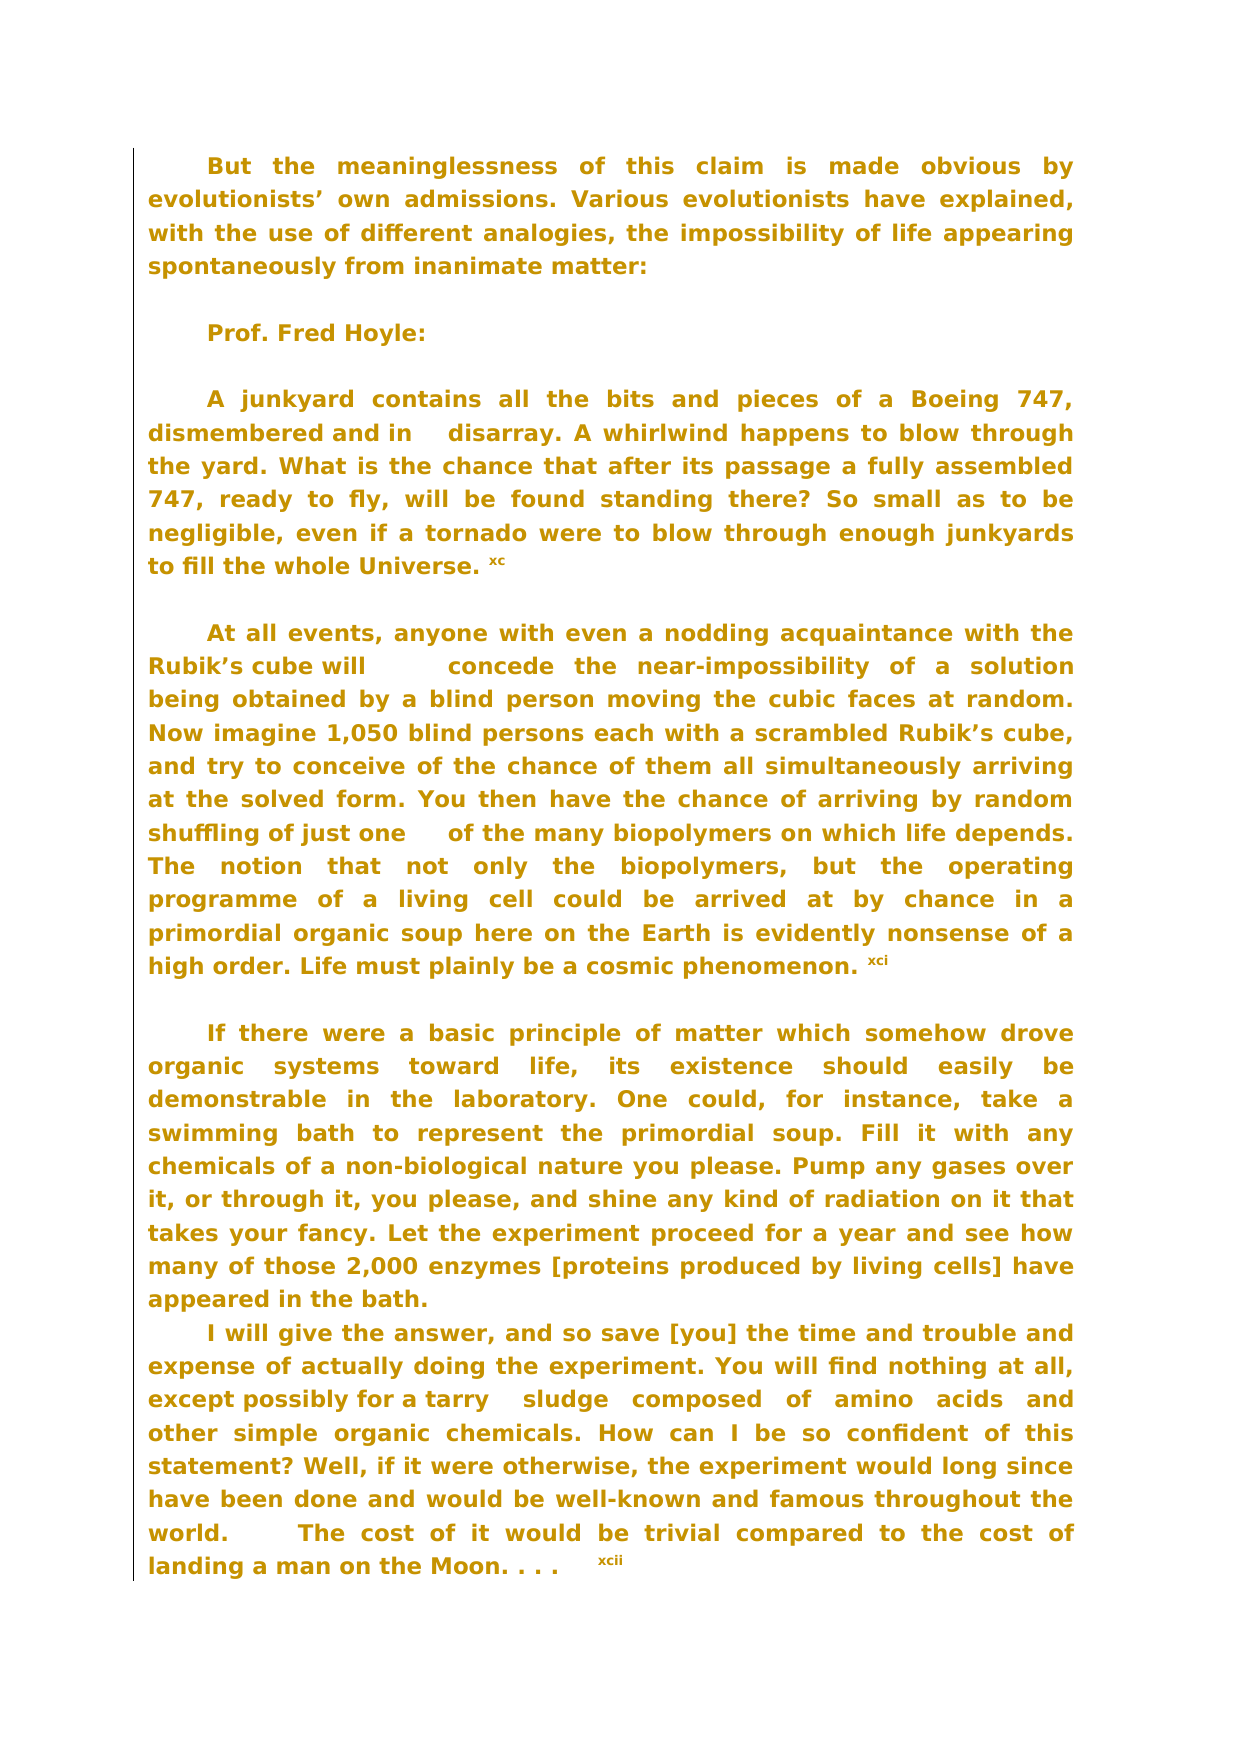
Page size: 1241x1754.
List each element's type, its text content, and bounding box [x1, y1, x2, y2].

text If there were a basic principle of matter which somehow drove organic systems toward life, its existence should easily be demonstrable in the laboratory. One could, for instance, take a swimming bath to represent the primordial soup. Fill it with any chemicals of a non-biological nature you please. Pump any gases over it, or through it, you please, and shine any kind of radiation on it that takes your fancy. Let the experiment proceed for a year and see how many of those 2,000 enzymes [proteins produced by living cells] have appeared in the bath. [148, 1014, 1075, 1314]
text Prof. Fred Hoyle: [148, 314, 1075, 348]
text At all events, anyone with even a nodding acquaintance with the Rubik’s cube will concede the near-impossibility of a solution being obtained by a blind person moving the cubic faces at random. Now imagine 1,050 blind persons each with a scrambled Rubik’s cube, and try to conceive of the chance of them all simultaneously arriving at the solved form. You then have the chance of arriving by random shuffling of just one of the many biopolymers on which life depends. The notion that not only the biopolymers, but the operating programme of a living cell could be arrived at by chance in a primordial organic soup here on the Earth is evidently nonsense of a high order. Life must plainly be a cosmic phenomenon. [148, 614, 1075, 981]
text A junkyard contains all the bits and pieces of a Boeing 747, dismembered and in disarray. A whirlwind happens to blow through the yard. What is the chance that after its passage a fully assembled 747, ready to fly, will be found standing there? So small as to be negligible, even if a tornado were to blow through enough junkyards to fill the whole Universe. [148, 381, 1075, 581]
text But the meaninglessness of this claim is made obvious by evolutionists’ own admissions. Various evolutionists have explained, with the use of different analogies, the impossibility of life appearing spontaneously from inanimate matter: [148, 148, 1075, 281]
text I will give the answer, and so save [you] the time and trouble and expense of actually doing the experiment. You will find nothing at all, except possibly for a tarry sludge composed of amino acids and other simple organic chemicals. How can I be so confident of this statement? Well, if it were otherwise, the experiment would long since have been done and would be well-known and famous throughout the world. The cost of it would be trivial compared to the cost of landing a man on the Moon. . . . [148, 1314, 1075, 1581]
